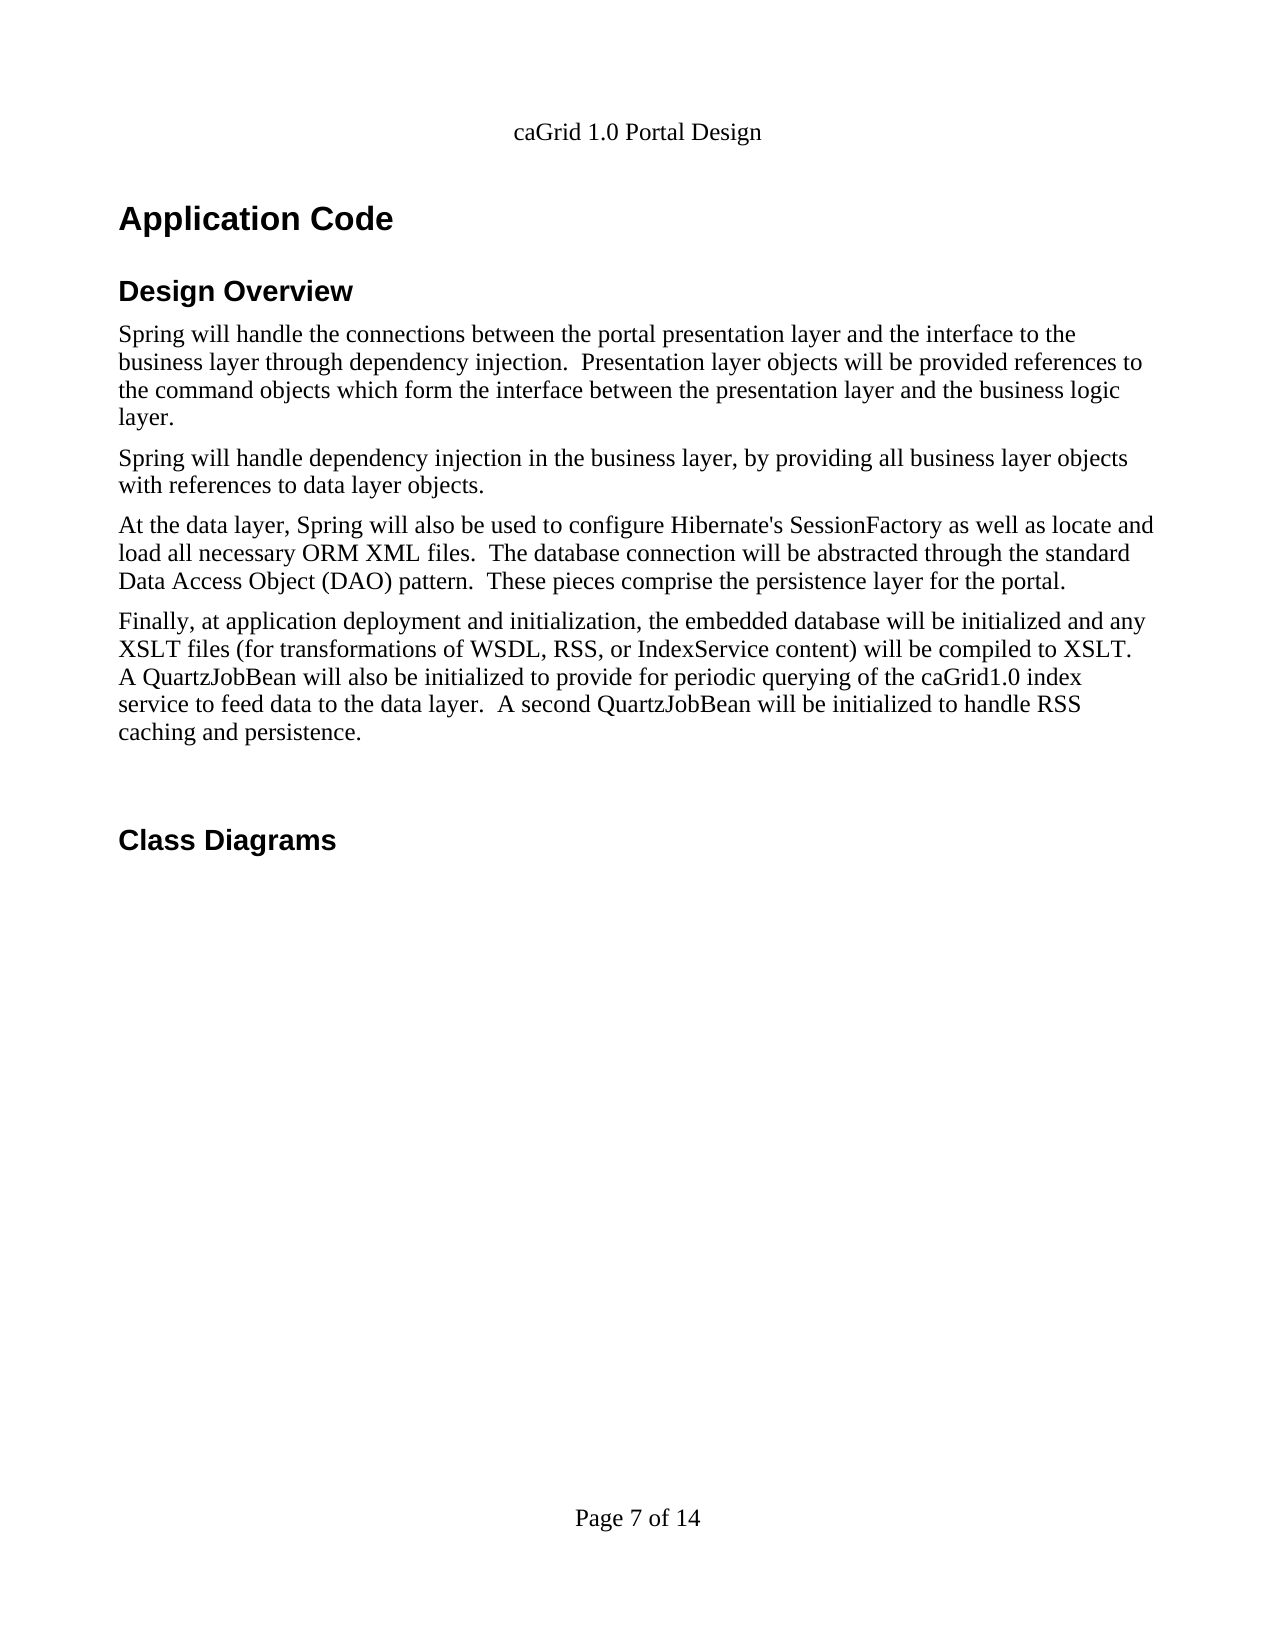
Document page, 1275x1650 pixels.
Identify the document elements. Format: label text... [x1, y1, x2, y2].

text Spring will handle dependency injection in the business layer, by providing all business layer objects with references to data layer objects. [118, 444, 1157, 499]
subtitle Design Overview [118, 275, 1157, 308]
text At the data layer, Spring will also be used to configure Hibernate's SessionFactory as well as locate and load all necessary ORM XML files. The database connection will be abstracted through the standard Data Access Object (DAO) pattern. These pieces comprise the persistence layer for the portal. [118, 512, 1157, 595]
text Spring will handle the connections between the portal presentation layer and the interface to the business layer through dependency injection. Presentation layer objects will be provided references to the command objects which form the interface between the presentation layer and the business logic layer. [118, 320, 1157, 431]
subtitle Class Diagrams [118, 823, 1157, 856]
subtitle Application Code [118, 200, 1157, 238]
text Finally, at application deployment and initialization, the embedded database will be initialized and any XSLT files (for transformations of WSDL, RSS, or IndexService content) will be compiled to XSLT. A QuartzJobBean will also be initialized to provide for periodic querying of the caGrid1.0 index service to feed data to the data layer. A second QuartzJobBean will be initialized to handle RSS caching and persistence. [118, 607, 1157, 746]
